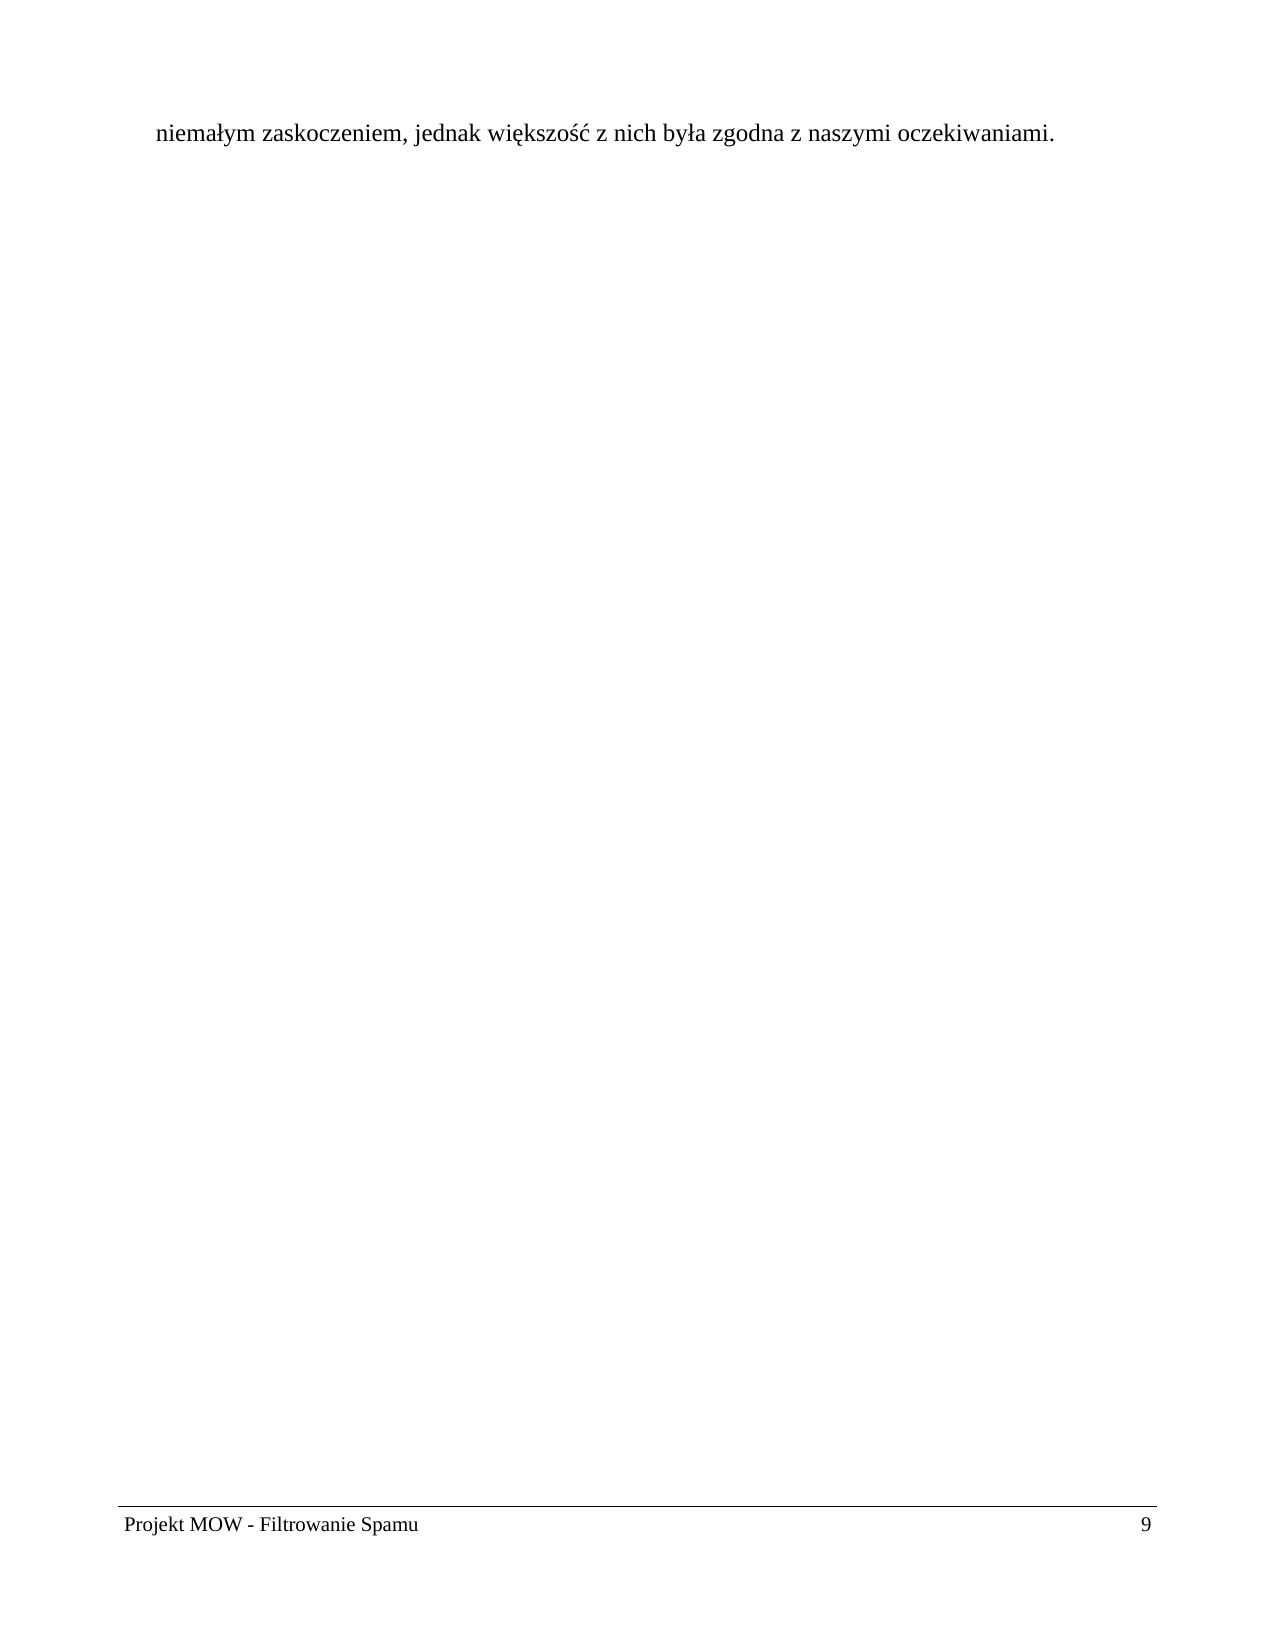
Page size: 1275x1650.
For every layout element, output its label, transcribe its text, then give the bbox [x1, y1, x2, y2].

list niemałym zaskoczeniem, jednak większość z nich była zgodna z naszymi oczekiwaniami. [118, 118, 1157, 147]
